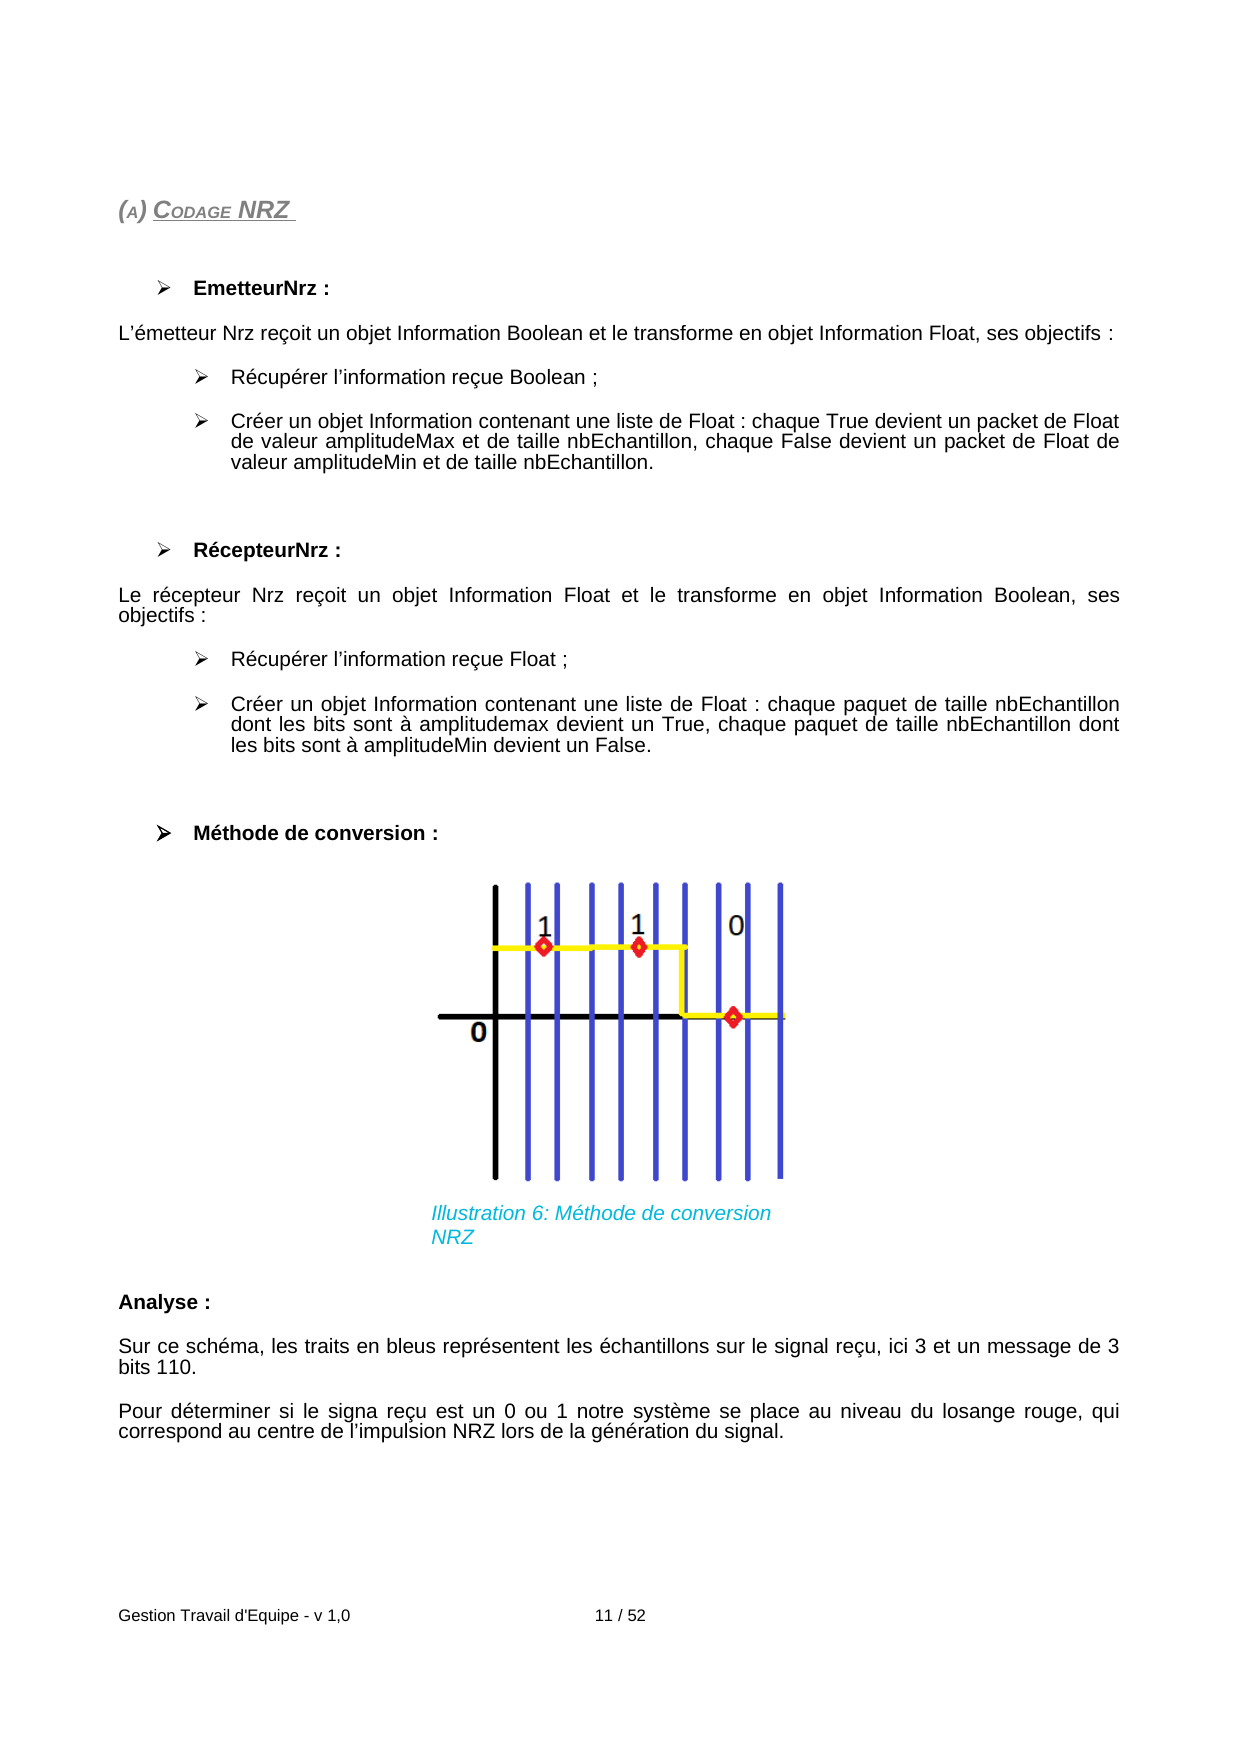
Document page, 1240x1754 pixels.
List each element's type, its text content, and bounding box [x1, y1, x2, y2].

text L’émetteur Nrz reçoit un objet Information Boolean et le transforme en objet Information Float, ses objectifs : [118, 323, 1121, 344]
list Méthode de conversion : [156, 824, 1121, 845]
text Pour déterminer si le signa reçu est un 0 ou 1 notre système se place au niveau du losange rouge, qui correspond au centre de l’impulsion NRZ lors de la génération du signal. [118, 1402, 1121, 1443]
list Récupérer l’information reçue Float ; [193, 650, 1121, 671]
text Le récepteur Nrz reçoit un objet Information Float et le transforme en objet Information Boolean, ses objectifs : [118, 586, 1121, 627]
list Créer un objet Information contenant une liste de Float : chaque paquet de taille nbEchantillon dont les bits sont à amplitudemax devient un True, chaque paquet de taille nbEchantillon dont les bits sont à amplitudeMin devient un False. [193, 694, 1121, 756]
text Illustration 6: Méthode de conversion NRZ [431, 1197, 808, 1249]
list Récupérer l’information reçue Boolean ; [193, 368, 1121, 388]
text Sur ce schéma, les traits en bleus représentent les échantillons sur le signal reçu, ici 3 et un message de 3 bits 110. [118, 1337, 1121, 1378]
list EmetteurNrz : [156, 279, 1121, 300]
subtitle Codage NRZ [118, 195, 1121, 223]
list RécepteurNrz : [156, 541, 1121, 562]
list Créer un objet Information contenant une liste de Float : chaque True devient un packet de Float de valeur amplitudeMax et de taille nbEchantillon, chaque False devient un packet de Float de valeur amplitudeMin et de taille nbEchantillon. [193, 412, 1121, 474]
text Analyse : [118, 1293, 1121, 1313]
picture [431, 869, 809, 1197]
